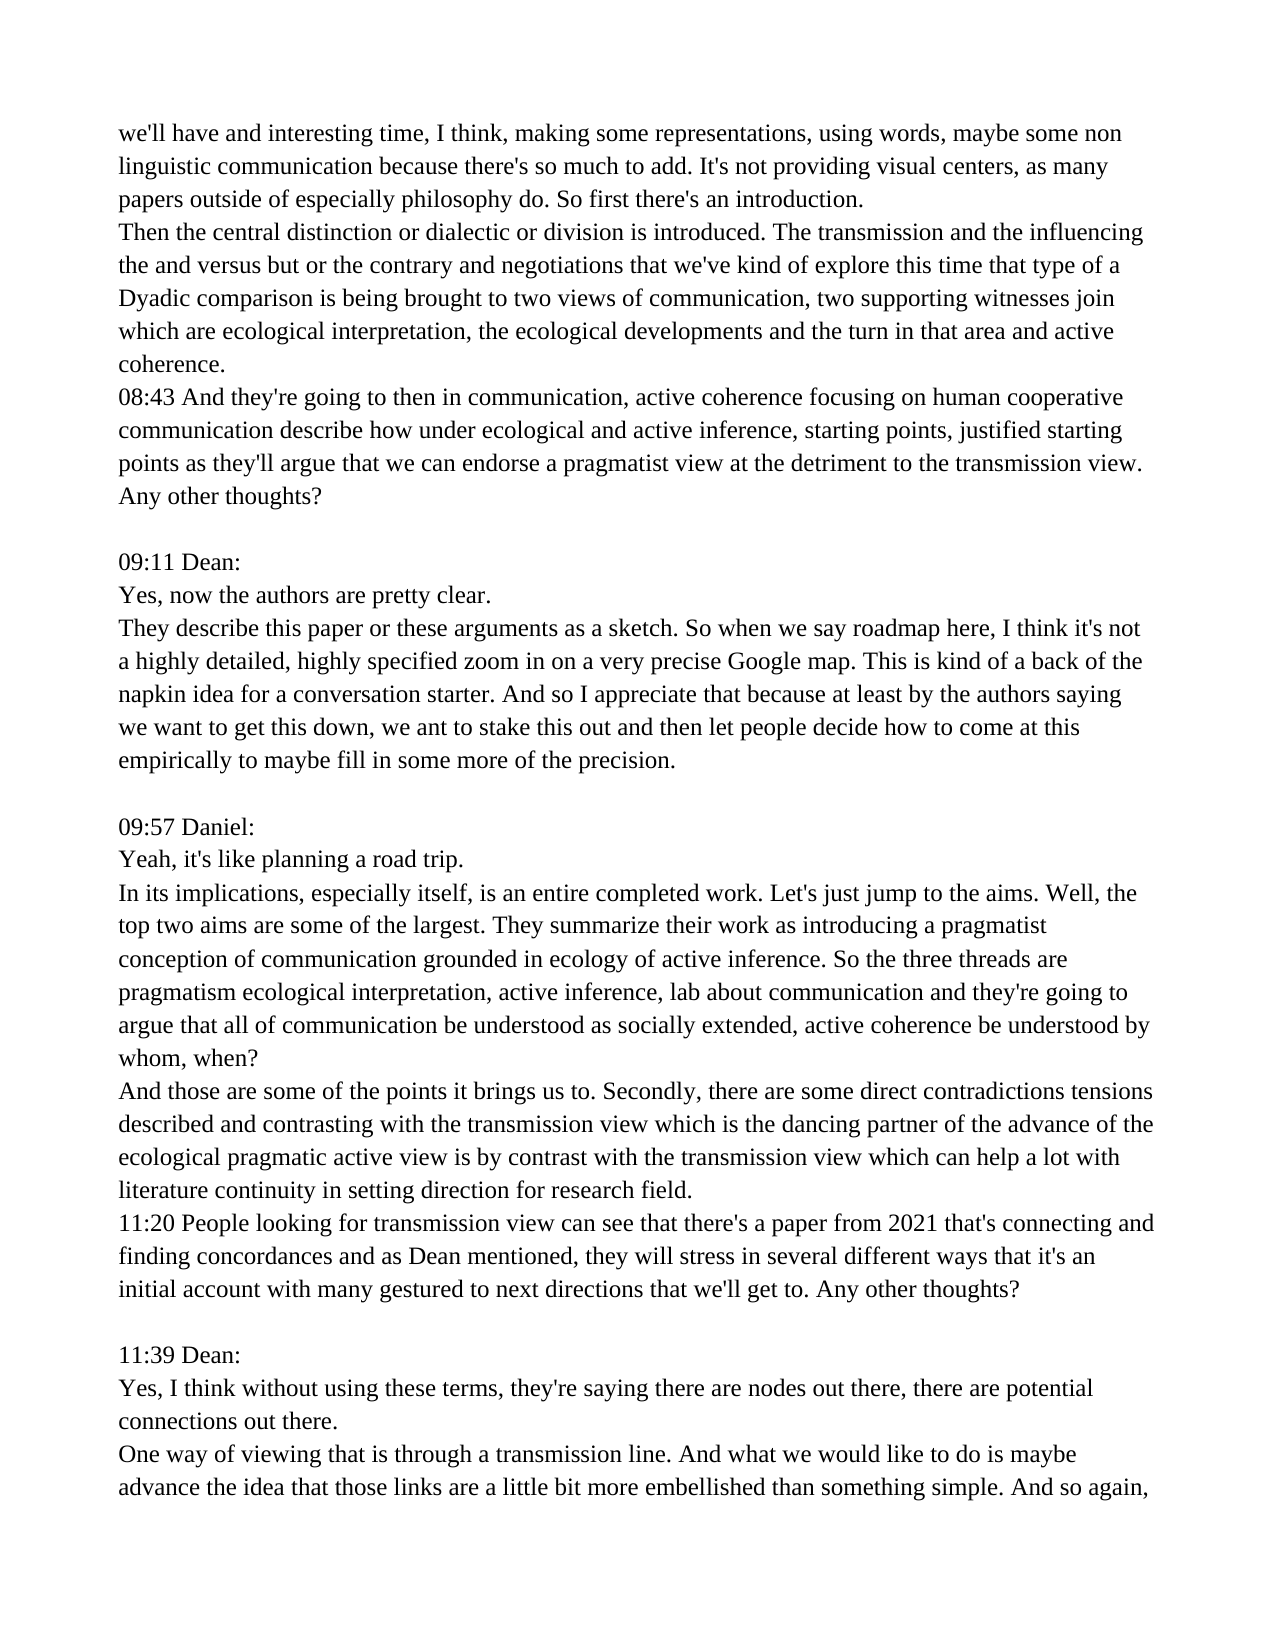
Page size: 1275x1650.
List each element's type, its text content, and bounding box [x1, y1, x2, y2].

text 09:57 Daniel: [118, 812, 1157, 840]
text One way of viewing that is through a transmission line. And what we would like to do is maybe advance the idea that those links are a little bit more embellished than something simple. And so again, [118, 1439, 1157, 1501]
text They describe this paper or these arguments as a sketch. So when we say roadmap here, I think it's not a highly detailed, highly specified zoom in on a very precise Google map. This is kind of a back of the napkin idea for a conversation starter. And so I appreciate that because at least by the authors saying we want to get this down, we ant to stake this out and then let people decide how to come at this empirically to maybe fill in some more of the precision. [118, 613, 1157, 774]
text 09:11 Dean: [118, 547, 1157, 576]
text 11:39 Dean: [118, 1340, 1157, 1369]
text Yes, I think without using these terms, they're saying there are nodes out there, there are potential connections out there. [118, 1373, 1157, 1435]
text we'll have and interesting time, I think, making some representations, using words, maybe some non linguistic communication because there's so much to add. It's not providing visual centers, as many papers outside of especially philosophy do. So first there's an introduction. [118, 118, 1157, 213]
text In its implications, especially itself, is an entire completed work. Let's just jump to the aims. Well, the top two aims are some of the largest. They summarize their work as introducing a pragmatist conception of communication grounded in ecology of active inference. So the three threads are pragmatism ecological interpretation, active inference, lab about communication and they're going to argue that all of communication be understood as socially extended, active coherence be understood by whom, when? [118, 878, 1157, 1071]
text Yes, now the authors are pretty clear. [118, 580, 1157, 609]
text 08:43 And they're going to then in communication, active coherence focusing on human cooperative communication describe how under ecological and active inference, starting points, justified starting points as they'll argue that we can endorse a pragmatist view at the detriment to the transmission view. Any other thoughts? [118, 382, 1157, 510]
text Yeah, it's like planning a road trip. [118, 844, 1157, 873]
text Then the central distinction or dialectic or division is introduced. The transmission and the influencing the and versus but or the contrary and negotiations that we've kind of explore this time that type of a Dyadic comparison is being brought to two views of communication, two supporting witnesses join which are ecological interpretation, the ecological developments and the turn in that area and active coherence. [118, 217, 1157, 378]
text 11:20 People looking for transmission view can see that there's a paper from 2021 that's connecting and finding concordances and as Dean mentioned, they will stress in several different ways that it's an initial account with many gestured to next directions that we'll get to. Any other thoughts? [118, 1208, 1157, 1303]
text And those are some of the points it brings us to. Secondly, there are some direct contradictions tensions described and contrasting with the transmission view which is the dancing partner of the advance of the ecological pragmatic active view is by contrast with the transmission view which can help a lot with literature continuity in setting direction for research field. [118, 1076, 1157, 1203]
